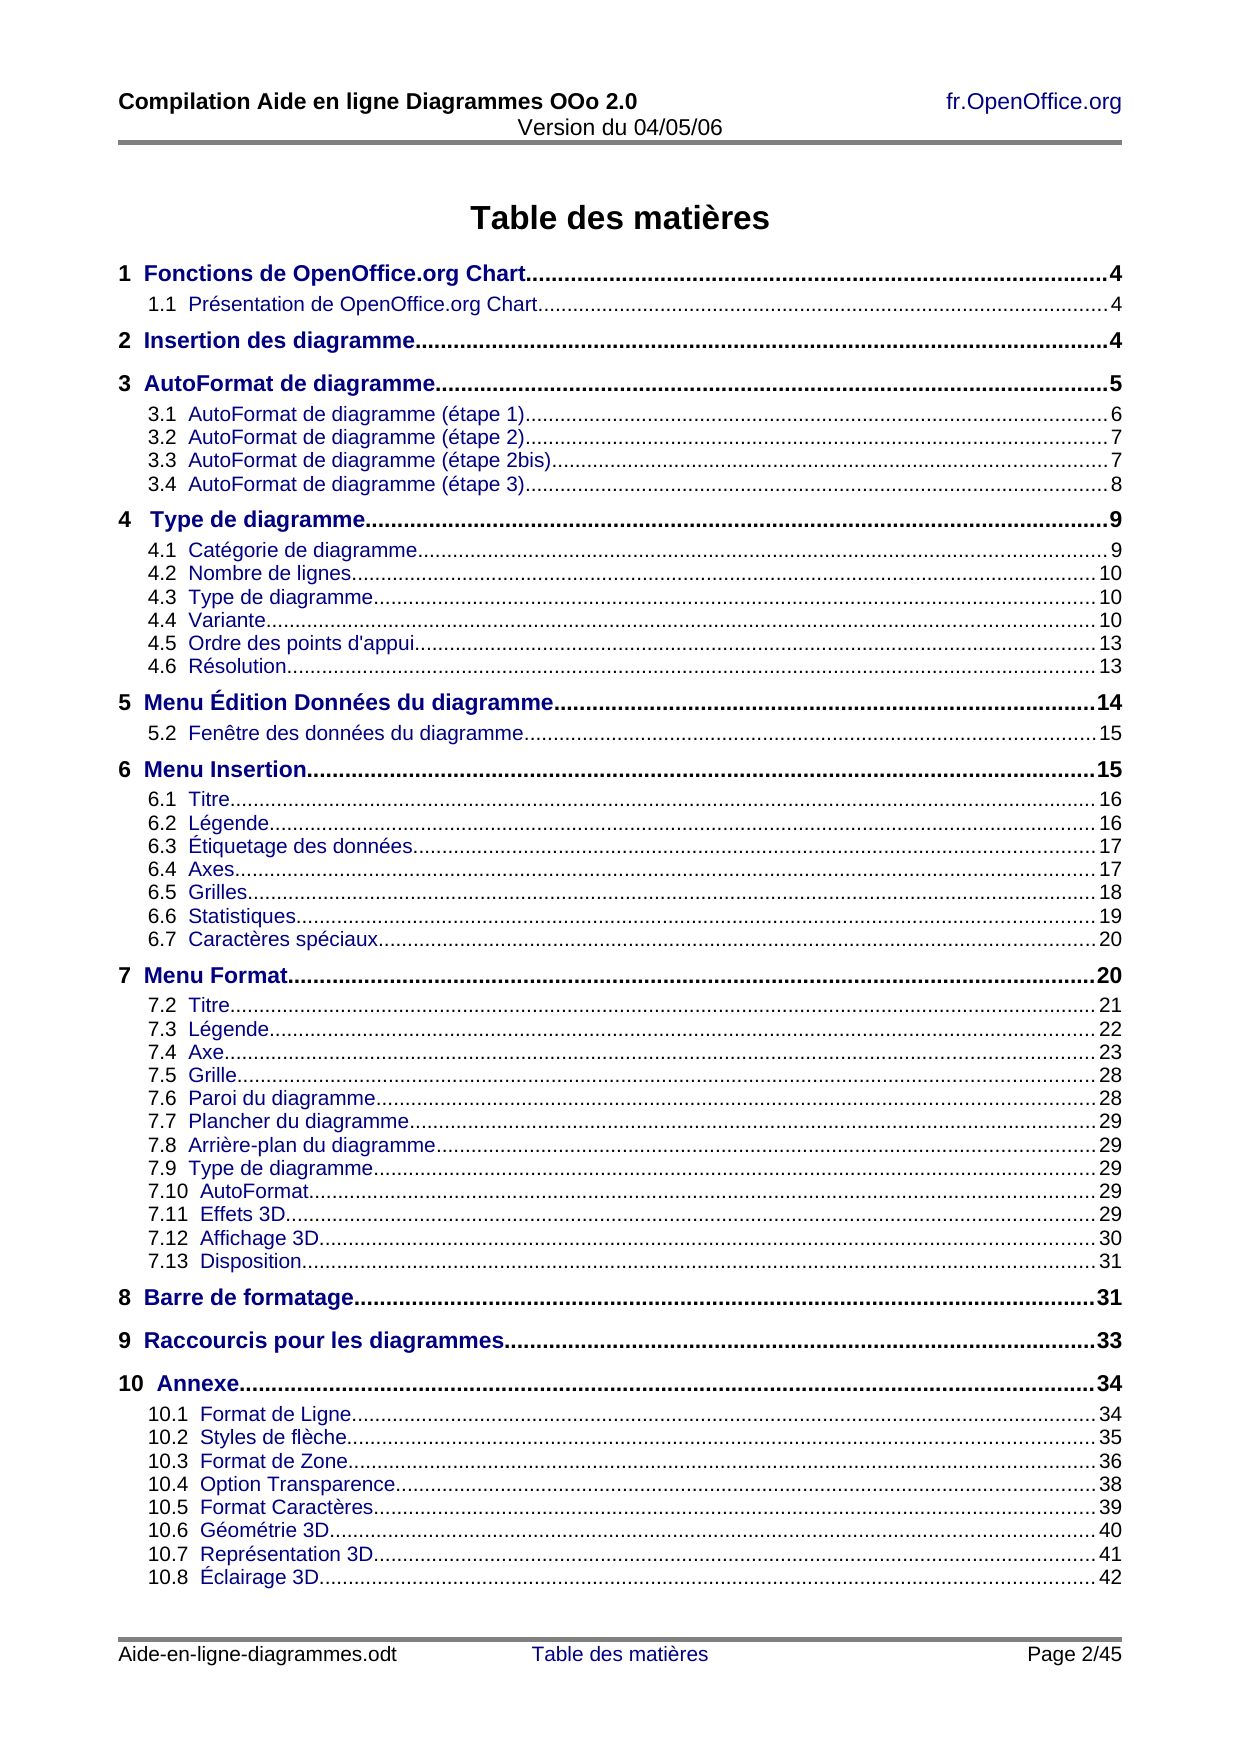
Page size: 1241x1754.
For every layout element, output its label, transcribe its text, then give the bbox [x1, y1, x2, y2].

text 10.1 Format de Ligne 34 [148, 1403, 1122, 1426]
text 1 Fonctions de OpenOffice.org Chart 4 [118, 261, 1122, 287]
text 10.8 Éclairage 3D 42 [148, 1565, 1122, 1588]
text 7.8 Arrière-plan du diagramme 29 [148, 1133, 1122, 1157]
text 6.6 Statistiques 19 [148, 904, 1122, 927]
text 6.1 Titre 16 [148, 788, 1122, 811]
text 3.4 AutoFormat de diagramme (étape 3) 8 [148, 472, 1122, 495]
text 7.7 Plancher du diagramme 29 [148, 1110, 1122, 1133]
text 6.5 Grilles 18 [148, 881, 1122, 904]
text 3 AutoFormat de diagramme 5 [118, 371, 1122, 397]
text 5.2 Fenêtre des données du diagramme 15 [148, 721, 1122, 745]
text 7.9 Type de diagramme 29 [148, 1157, 1122, 1180]
text 4.4 Variante 10 [148, 608, 1122, 632]
text 10.4 Option Transparence 38 [148, 1472, 1122, 1496]
text 6.2 Légende 16 [148, 811, 1122, 834]
text 4 Type de diagramme 9 [118, 507, 1122, 533]
text 7.3 Légende 22 [148, 1017, 1122, 1040]
text 3.3 AutoFormat de diagramme (étape 2bis) 7 [148, 449, 1122, 472]
text 4.5 Ordre des points d'appui 13 [148, 632, 1122, 655]
text 7.2 Titre 21 [148, 994, 1122, 1017]
text 4.3 Type de diagramme 10 [148, 585, 1122, 608]
text 6.3 Étiquetage des données 17 [148, 834, 1122, 858]
text 7.11 Effets 3D 29 [148, 1203, 1122, 1226]
text 5 Menu Édition Données du diagramme 14 [118, 690, 1122, 716]
text 3.2 AutoFormat de diagramme (étape 2) 7 [148, 426, 1122, 449]
text 6.4 Axes 17 [148, 858, 1122, 881]
text 2 Insertion des diagramme 4 [118, 328, 1122, 353]
text 10.3 Format de Zone 36 [148, 1449, 1122, 1472]
text 7.5 Grille 28 [148, 1064, 1122, 1087]
text 9 Raccourcis pour les diagrammes 33 [118, 1328, 1122, 1353]
text 6.7 Caractères spéciaux 20 [148, 927, 1122, 951]
text 1.1 Présentation de OpenOffice.org Chart 4 [148, 293, 1122, 316]
text 7.12 Affichage 3D 30 [148, 1226, 1122, 1249]
subtitle Table des matières [118, 199, 1122, 237]
text 6 Menu Insertion 15 [118, 756, 1122, 782]
text 7 Menu Format 20 [118, 962, 1122, 988]
text 10.2 Styles de flèche 35 [148, 1426, 1122, 1449]
text 7.4 Axe 23 [148, 1040, 1122, 1064]
text 7.10 AutoFormat 29 [148, 1180, 1122, 1203]
text 7.6 Paroi du diagramme 28 [148, 1087, 1122, 1110]
text 4.1 Catégorie de diagramme 9 [148, 539, 1122, 562]
text 10 Annexe 34 [118, 1371, 1122, 1397]
text 8 Barre de formatage 31 [118, 1284, 1122, 1310]
text 10.5 Format Caractères 39 [148, 1496, 1122, 1519]
text 10.6 Géométrie 3D 40 [148, 1519, 1122, 1542]
text 7.13 Disposition 31 [148, 1249, 1122, 1273]
text 4.2 Nombre de lignes 10 [148, 562, 1122, 585]
text 4.6 Résolution 13 [148, 655, 1122, 678]
text 3.1 AutoFormat de diagramme (étape 1) 6 [148, 402, 1122, 426]
text 10.7 Représentation 3D 41 [148, 1542, 1122, 1565]
